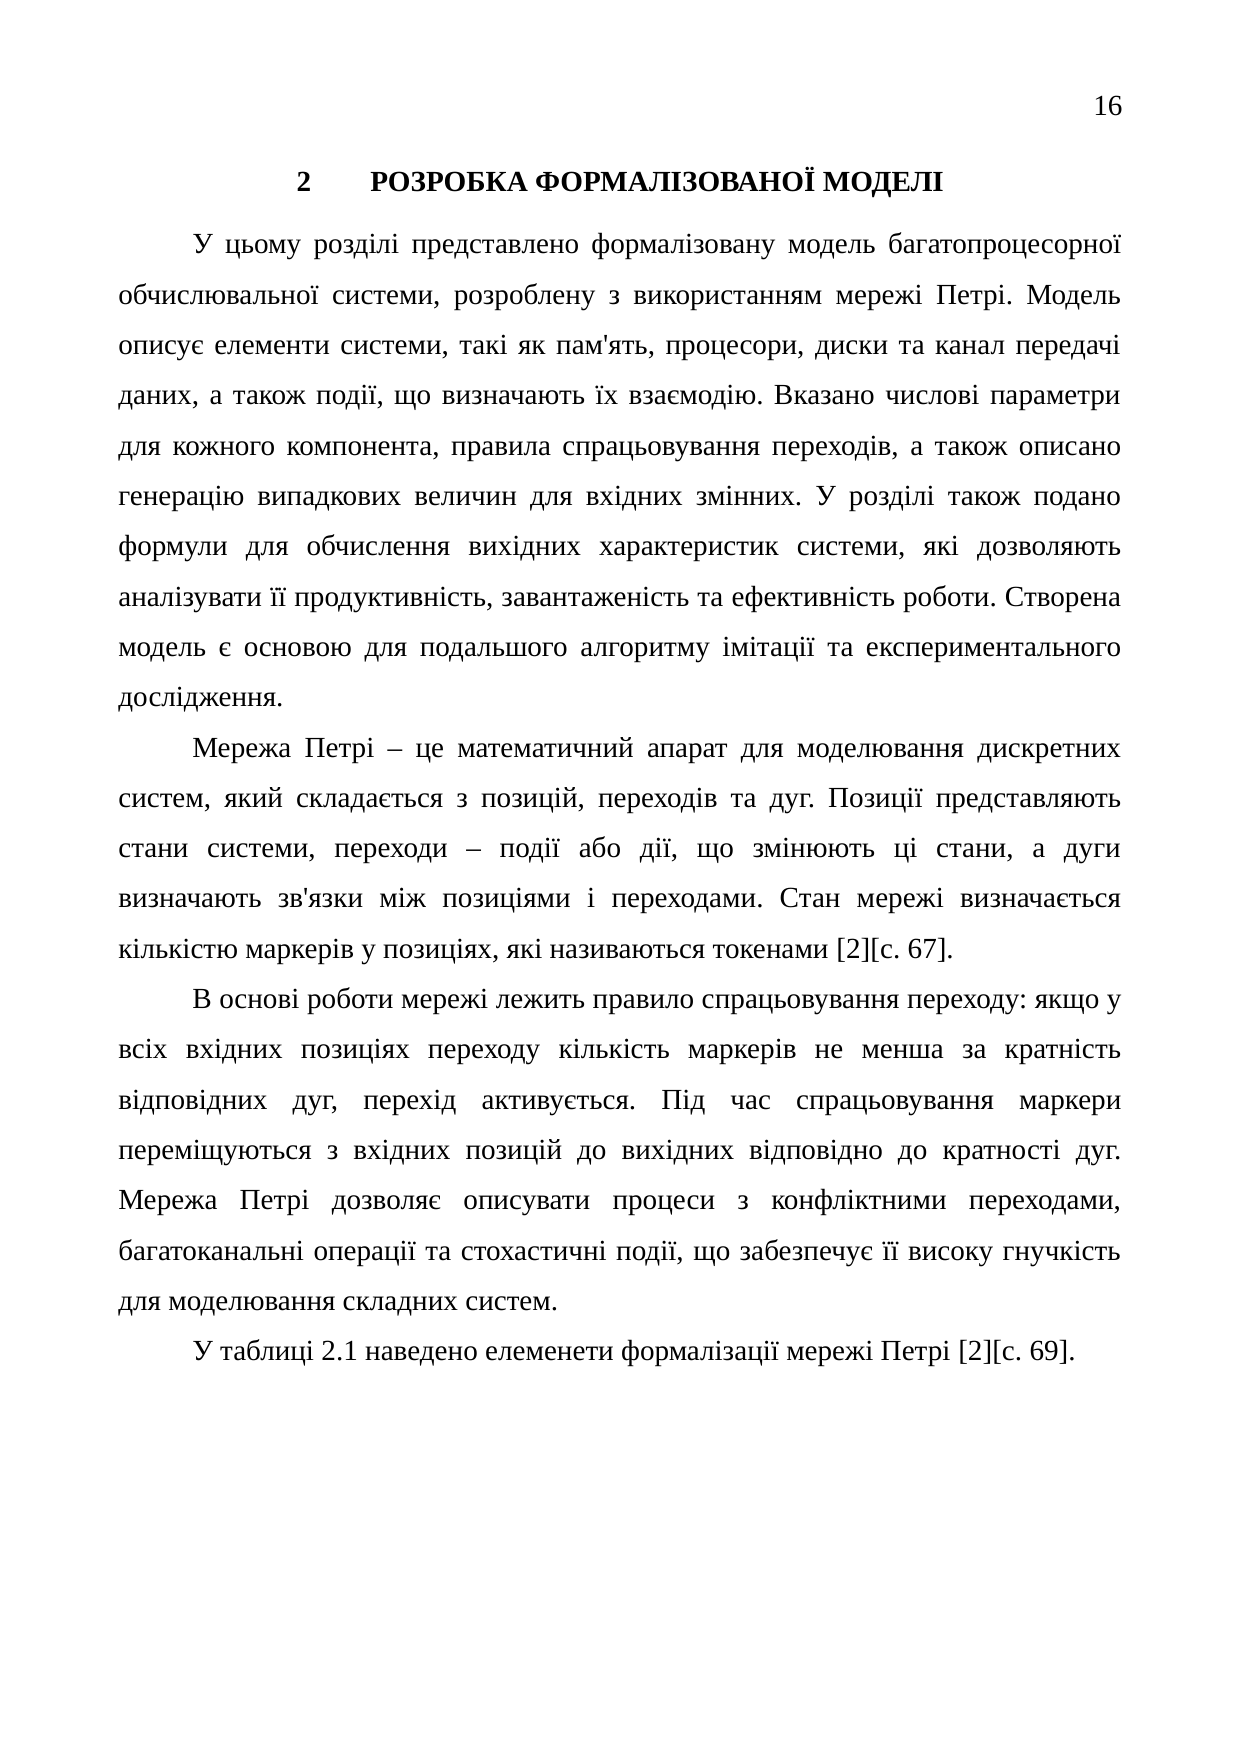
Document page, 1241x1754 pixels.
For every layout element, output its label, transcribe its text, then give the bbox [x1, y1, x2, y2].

text У цьому розділі представлено формалізовану модель багатопроцесорної обчислювальної системи, розроблену з використанням мережі Петрі. Модель описує елементи системи, такі як пам'ять, процесори, диски та канал передачі даних, а також події, що визначають їх взаємодію. Вказано числові параметри для кожного компонента, правила спрацьовування переходів, а також описано генерацію випадкових величин для вхідних змінних. У розділі також подано формули для обчислення вихідних характеристик системи, які дозволяють аналізувати її продуктивність, завантаженість та ефективність роботи. Створена модель є основою для подальшого алгоритму імітації та експериментального дослідження. [118, 227, 1122, 713]
text У таблиці 2.1 наведено елеменети формалізації мережі Петрі [2][c. 69]. [118, 1333, 1122, 1367]
text В основі роботи мережі лежить правило спрацьовування переходу: якщо у всіх вхідних позиціях переходу кількість маркерів не менша за кратність відповідних дуг, перехід активується. Під час спрацьовування маркери переміщуються з вхідних позицій до вихідних відповідно до кратності дуг. Мережа Петрі дозволяє описувати процеси з конфліктними переходами, багатоканальні операції та стохастичні події, що забезпечує її високу гнучкість для моделювання складних систем. [118, 981, 1122, 1317]
text Мережа Петрі – це математичний апарат для моделювання дискретних систем, який складається з позицій, переходів та дуг. Позиції представляють стани системи, переходи – події або дії, що змінюють ці стани, а дуги визначають зв'язки між позиціями і переходами. Стан мережі визначається кількістю маркерів у позиціях, які називаються токенами [2][c. 67]. [118, 730, 1122, 964]
subtitle Розробка формалізованої моделі [118, 164, 1122, 197]
